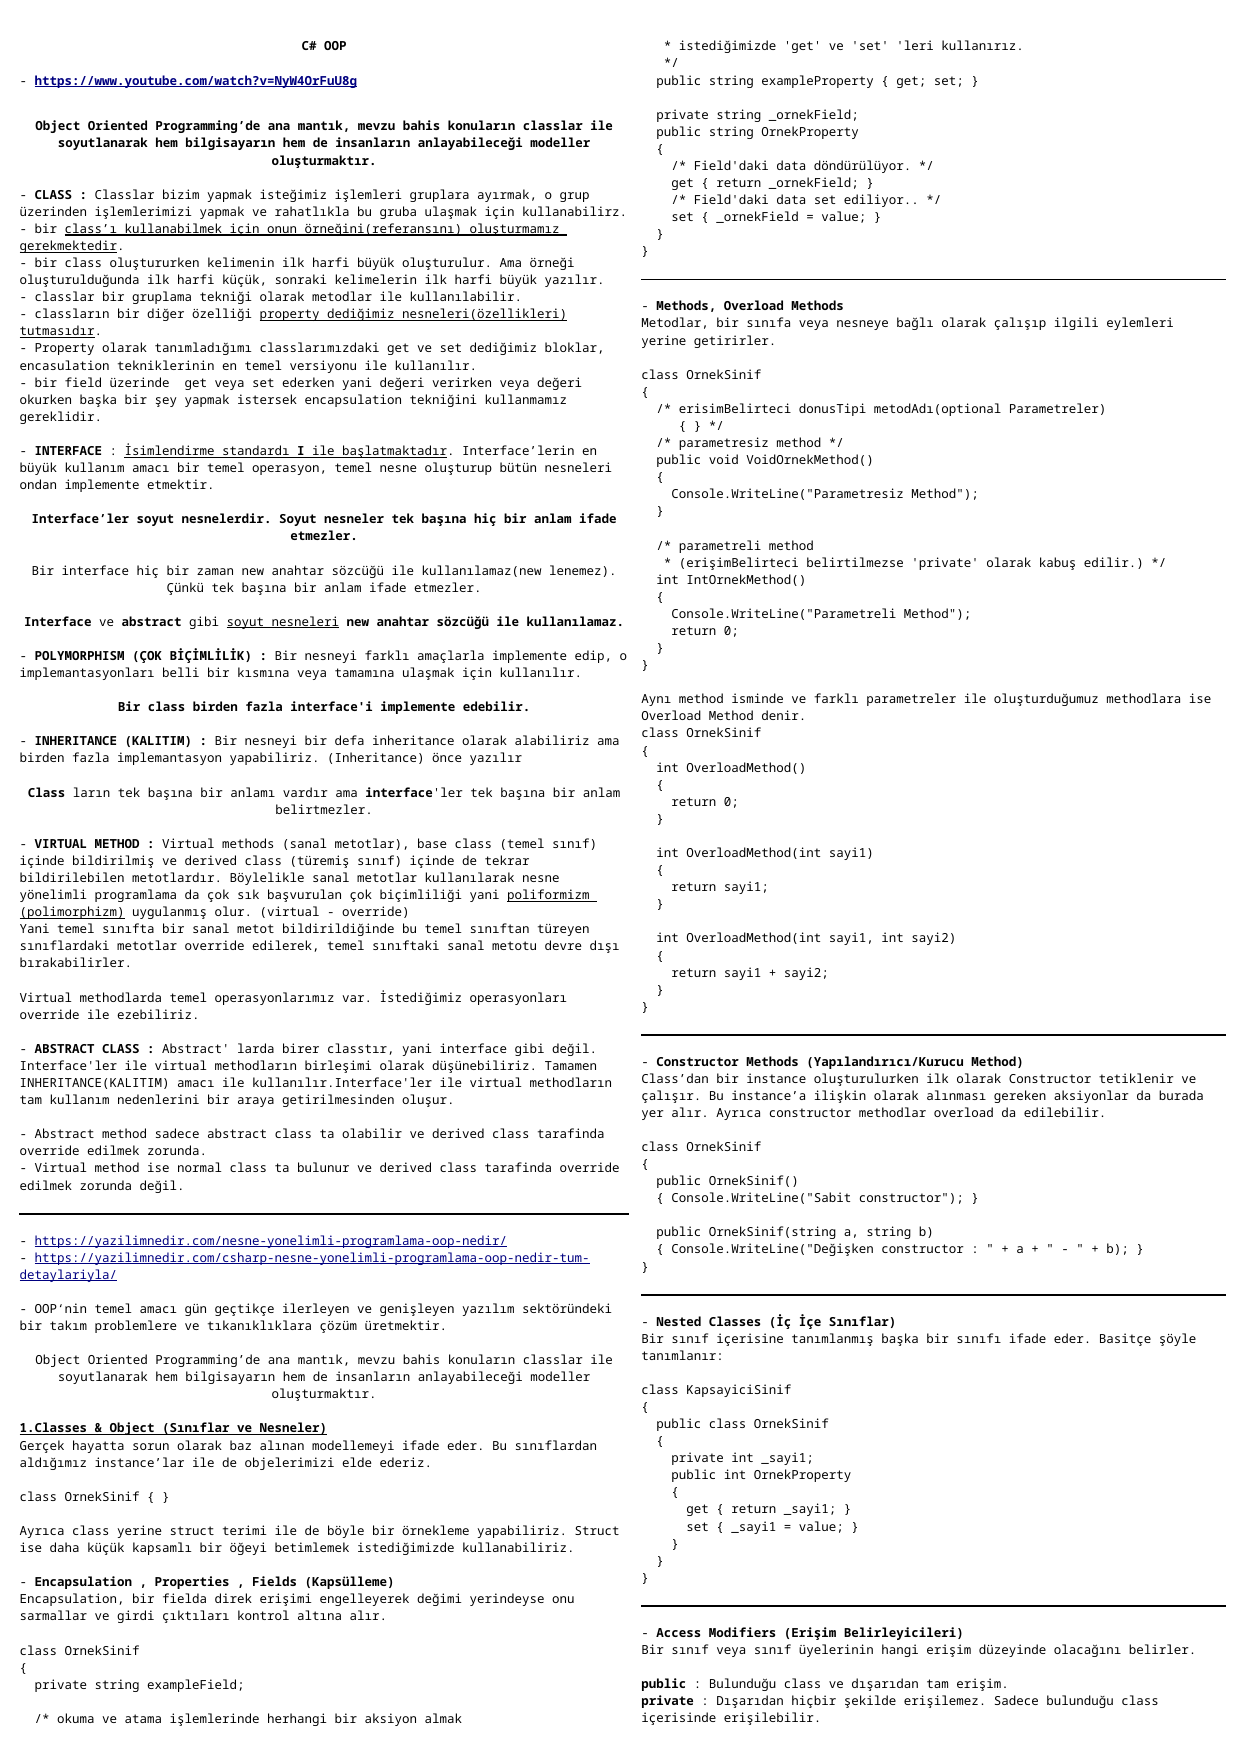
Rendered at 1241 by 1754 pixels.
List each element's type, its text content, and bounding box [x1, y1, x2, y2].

text private string _ornekField; [641, 106, 1226, 123]
text Bir sınıf içerisine tanımlanmış başka bir sınıfı ifade eder. Basitçe şöyle tanımlanır: [641, 1330, 1226, 1364]
text get { return _sayi1; } [641, 1501, 1226, 1518]
text { [641, 1432, 1226, 1449]
text - https://www.youtube.com/watch?v=NyW4OrFuU8g [19, 72, 629, 117]
text } [641, 242, 1226, 259]
text return 0; [641, 622, 1226, 639]
text { [641, 468, 1226, 485]
text { [641, 742, 1226, 759]
text class KapsayiciSinif [641, 1381, 1226, 1398]
text - INHERITANCE (KALITIM) : Bir nesneyi bir defa inheritance olarak alabiliriz ama birden fazla implemantasyon yapabiliriz. (Inheritance) önce yazılır [19, 732, 629, 767]
text public int OrnekProperty [641, 1466, 1226, 1483]
text } [641, 1552, 1226, 1569]
text { [19, 1659, 629, 1676]
text - https://yazilimnedir.com/nesne-yonelimli-programlama-oop-nedir/ [19, 1232, 629, 1249]
text { [641, 1155, 1226, 1172]
text private : Dışarıdan hiçbir şekilde erişilemez. Sadece bulunduğu class içerisinde erişilebilir. [641, 1692, 1226, 1726]
text Gerçek hayatta sorun olarak baz alınan modellemeyi ifade eder. Bu sınıflardan aldığımız instance’lar ile de objelerimizi elde ederiz. [19, 1437, 629, 1471]
text Interface’ler soyut nesnelerdir. Soyut nesneler tek başına hiç bir anlam ifade etmezler. [19, 510, 629, 544]
text - Methods, Overload Methods [641, 297, 1226, 314]
text - Abstract method sadece abstract class ta olabilir ve derived class tarafinda override edilmek zorunda. [19, 1125, 629, 1159]
text int IntOrnekMethod() [641, 571, 1226, 588]
text } [641, 981, 1226, 998]
text { } */ [641, 417, 1226, 434]
text C# OOP [19, 37, 629, 72]
text Bir class birden fazla interface'i implemente edebilir. [19, 698, 629, 715]
text { [641, 1483, 1226, 1501]
text - Constructor Methods (Yapılandırıcı/Kurucu Method) [641, 1053, 1226, 1070]
text Console.WriteLine("Parametresiz Method"); [641, 485, 1226, 502]
text public OrnekSinif() [641, 1172, 1226, 1189]
text set { _sayi1 = value; } [641, 1518, 1226, 1535]
text - classların bir diğer özelliği property dediğimiz nesneleri(özellikleri) tutmasıdır. [19, 305, 629, 339]
text Ayrıca class yerine struct terimi ile de böyle bir örnekleme yapabiliriz. Struct ise daha küçük kapsamlı bir öğeyi betimlemek istediğimizde kullanabiliriz. [19, 1522, 629, 1556]
text - OOP‘nin temel amacı gün geçtikçe ilerleyen ve genişleyen yazılım sektöründeki bir takım problemlere ve tıkanıklıklara çözüm üretmektir. [19, 1300, 629, 1334]
text Bir sınıf veya sınıf üyelerinin hangi erişim düzeyinde olacağını belirler. [641, 1641, 1226, 1658]
text - bir class’ı kullanabilmek için onun örneğini(referansını) oluşturmamız gerekmektedir. [19, 220, 629, 254]
text { [641, 776, 1226, 793]
text /* erisimBelirteci donusTipi metodAdı(optional Parametreler) [641, 400, 1226, 417]
text return 0; [641, 793, 1226, 810]
text sarmallar ve girdi çıktıları kontrol altına alır. [19, 1607, 629, 1624]
text } [641, 656, 1226, 673]
text /* parametreli method [641, 537, 1226, 554]
text /* Field'daki data set ediliyor.. */ [641, 191, 1226, 208]
text */ [641, 54, 1226, 72]
text Class ların tek başına bir anlamı vardır ama interface'ler tek başına bir anlam belirtmezler. [19, 784, 629, 818]
text { [641, 1398, 1226, 1415]
text class OrnekSinif [641, 724, 1226, 742]
text { [641, 588, 1226, 605]
text public OrnekSinif(string a, string b) [641, 1223, 1226, 1241]
text public void VoidOrnekMethod() [641, 451, 1226, 468]
text } [641, 810, 1226, 827]
text - Property olarak tanımladığımı classlarımızdaki get ve set dediğimiz bloklar, encasulation tekniklerinin en temel versiyonu ile kullanılır. [19, 339, 629, 374]
text - https://yazilimnedir.com/csharp-nesne-yonelimli-programlama-oop-nedir-tum-detaylariyla/ [19, 1249, 629, 1283]
text } [641, 1258, 1226, 1275]
text return sayi1; [641, 878, 1226, 895]
text * istediğimizde 'get' ve 'set' 'leri kullanırız. [641, 37, 1226, 54]
text Yani temel sınıfta bir sanal metot bildirildiğinde bu temel sınıftan türeyen sınıflardaki metotlar override edilerek, temel sınıftaki sanal metotu devre dışı bırakabilirler. [19, 920, 629, 972]
text { [641, 947, 1226, 964]
text } [641, 639, 1226, 656]
text - bir class oluştururken kelimenin ilk harfi büyük oluşturulur. Ama örneği oluşturulduğunda ilk harfi küçük, sonraki kelimelerin ilk harfi büyük yazılır. [19, 254, 629, 288]
text - Nested Classes (İç İçe Sınıflar) [641, 1313, 1226, 1330]
text - Access Modifiers (Erişim Belirleyicileri) [641, 1624, 1226, 1641]
text /* Field'daki data döndürülüyor. */ [641, 157, 1226, 174]
text Virtual methodlarda temel operasyonlarımız var. İstediğimiz operasyonları override ile ezebiliriz. [19, 989, 629, 1023]
text Metodlar, bir sınıfa veya nesneye bağlı olarak çalışıp ilgili eylemleri yerine getirirler. [641, 314, 1226, 349]
text Class’dan bir instance oluşturulurken ilk olarak Constructor tetiklenir ve çalışır. Bu instance’a ilişkin olarak alınması gereken aksiyonlar da burada yer alır. Ayrıca constructor methodlar overload da edilebilir. [641, 1070, 1226, 1121]
text int OverloadMethod(int sayi1) [641, 844, 1226, 861]
text Encapsulation, bir fielda direk erişimi engelleyerek değimi yerindeyse onu [19, 1590, 629, 1607]
text Bir interface hiç bir zaman new anahtar sözcüğü ile kullanılamaz(new lenemez). Çünkü tek başına bir anlam ifade etmezler. [19, 562, 629, 596]
text int OverloadMethod() [641, 759, 1226, 776]
text - INTERFACE : İsimlendirme standardı I ile başlatmaktadır. Interface’lerin en büyük kullanım amacı bir temel operasyon, temel nesne oluşturup bütün nesneleri ondan implemente etmektir. [19, 442, 629, 493]
text Object Oriented Programming’de ana mantık, mevzu bahis konuların classlar ile soyutlanarak hem bilgisayarın hem de insanların anlayabileceği modeller oluşturmaktır. [19, 1351, 629, 1402]
text 1.Classes & Object (Sınıflar ve Nesneler) [19, 1419, 629, 1437]
text public string exampleProperty { get; set; } [641, 72, 1226, 89]
text } [641, 895, 1226, 912]
text } [641, 1535, 1226, 1552]
text Object Oriented Programming’de ana mantık, mevzu bahis konuların classlar ile soyutlanarak hem bilgisayarın hem de insanların anlayabileceği modeller oluşturmaktır. [19, 117, 629, 169]
text } [641, 502, 1226, 519]
text return sayi1 + sayi2; [641, 964, 1226, 981]
text set { _ornekField = value; } [641, 208, 1226, 225]
text - VIRTUAL METHOD : Virtual methods (sanal metotlar), base class (temel sınıf) içinde bildirilmiş ve derived class (türemiş sınıf) içinde de tekrar bildirilebilen metotlardır. Böylelikle sanal metotlar kullanılarak nesne yönelimli programlama da çok sık başvurulan çok biçimliliği yani poliformizm (polimorphizm) uygulanmış olur. (virtual - override) [19, 835, 629, 920]
text { Console.WriteLine("Değişken constructor : " + a + " - " + b); } [641, 1241, 1226, 1258]
text - bir field üzerinde get veya set ederken yani değeri verirken veya değeri okurken başka bir şey yapmak istersek encapsulation tekniğini kullanmamız gereklidir. [19, 374, 629, 425]
text - ABSTRACT CLASS : Abstract' larda birer classtır, yani interface gibi değil. Interface'ler ile virtual methodların birleşimi olarak düşünebiliriz. Tamamen INHERITANCE(KALITIM) amacı ile kullanılır.Interface'ler ile virtual methodların tam kullanım nedenlerini bir araya getirilmesinden oluşur. [19, 1040, 629, 1108]
text { [641, 383, 1226, 400]
text Console.WriteLine("Parametreli Method"); [641, 605, 1226, 622]
text } [641, 998, 1226, 1015]
text int OverloadMethod(int sayi1, int sayi2) [641, 929, 1226, 947]
text public string OrnekProperty [641, 123, 1226, 140]
text Aynı method isminde ve farklı parametreler ile oluşturduğumuz methodlara ise Overload Method denir. [641, 690, 1226, 724]
text - CLASS : Classlar bizim yapmak isteğimiz işlemleri gruplara ayırmak, o grup üzerinden işlemlerimizi yapmak ve rahatlıkla bu gruba ulaşmak için kullanabilirz. [19, 186, 629, 220]
text { [641, 861, 1226, 878]
text public : Bulunduğu class ve dışarıdan tam erişim. [641, 1675, 1226, 1692]
text } [641, 1569, 1226, 1586]
text * (erişimBelirteci belirtilmezse 'private' olarak kabuş edilir.) */ [641, 554, 1226, 571]
text - POLYMORPHISM (ÇOK BİÇİMLİLİK) : Bir nesneyi farklı amaçlarla implemente edip, o implemantasyonları belli bir kısmına veya tamamına ulaşmak için kullanılır. [19, 647, 629, 681]
text /* parametresiz method */ [641, 434, 1226, 451]
text private int _sayi1; [641, 1449, 1226, 1466]
text { [641, 140, 1226, 157]
text class OrnekSinif [19, 1642, 629, 1659]
text - Encapsulation , Properties , Fields (Kapsülleme) [19, 1573, 629, 1590]
text private string exampleField; [19, 1676, 629, 1693]
text { Console.WriteLine("Sabit constructor"); } [641, 1189, 1226, 1206]
text class OrnekSinif [641, 1138, 1226, 1155]
text class OrnekSinif [641, 366, 1226, 383]
text - Virtual method ise normal class ta bulunur ve derived class tarafinda override edilmek zorunda değil. [19, 1159, 629, 1194]
text class OrnekSinif { } [19, 1488, 629, 1505]
text public class OrnekSinif [641, 1415, 1226, 1432]
text } [641, 225, 1226, 242]
text Interface ve abstract gibi soyut nesneleri new anahtar sözcüğü ile kullanılamaz. [19, 613, 629, 630]
text - classlar bir gruplama tekniği olarak metodlar ile kullanılabilir. [19, 288, 629, 305]
text /* okuma ve atama işlemlerinde herhangi bir aksiyon almak [19, 1710, 629, 1727]
text get { return _ornekField; } [641, 174, 1226, 191]
